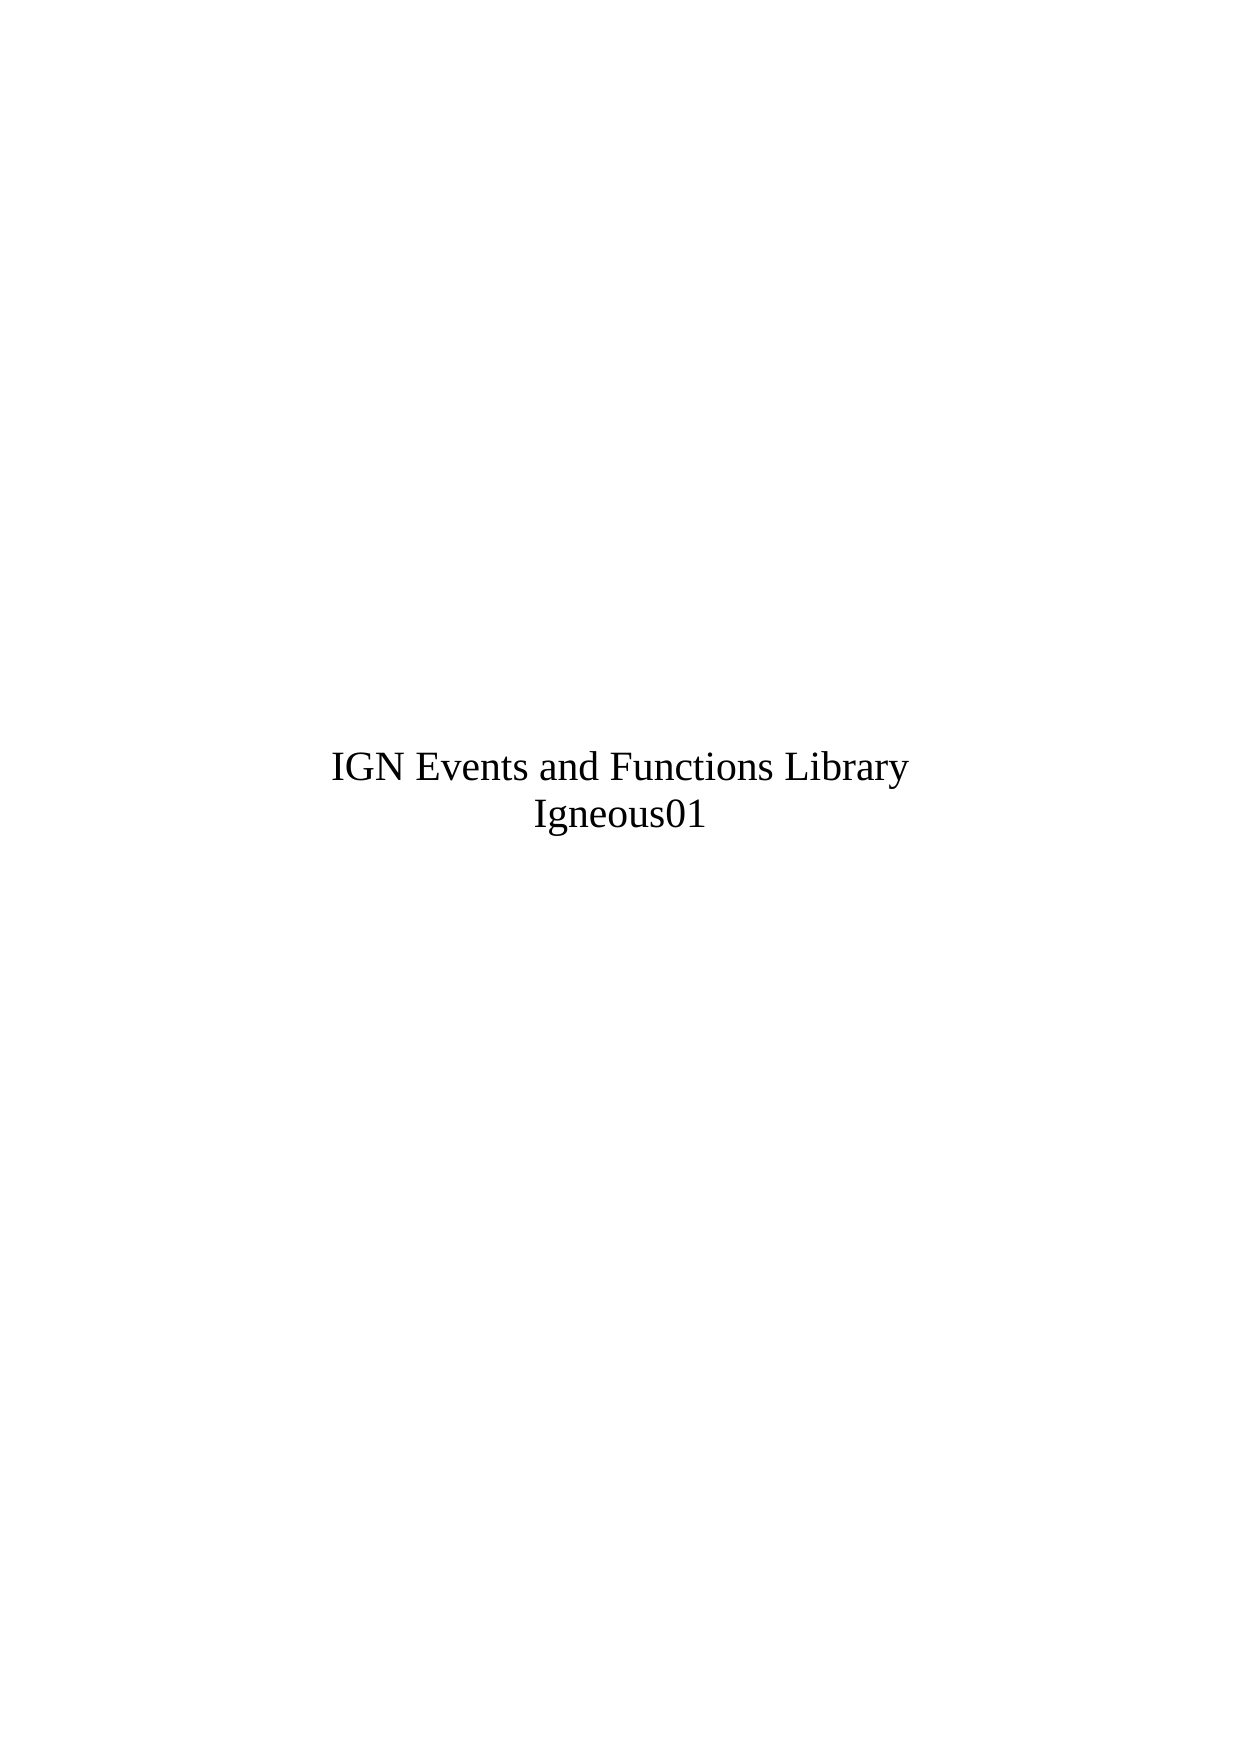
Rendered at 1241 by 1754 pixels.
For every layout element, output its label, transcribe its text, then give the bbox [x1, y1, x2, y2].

text Igneous01 [118, 789, 1122, 837]
text IGN Events and Functions Library [118, 741, 1122, 789]
